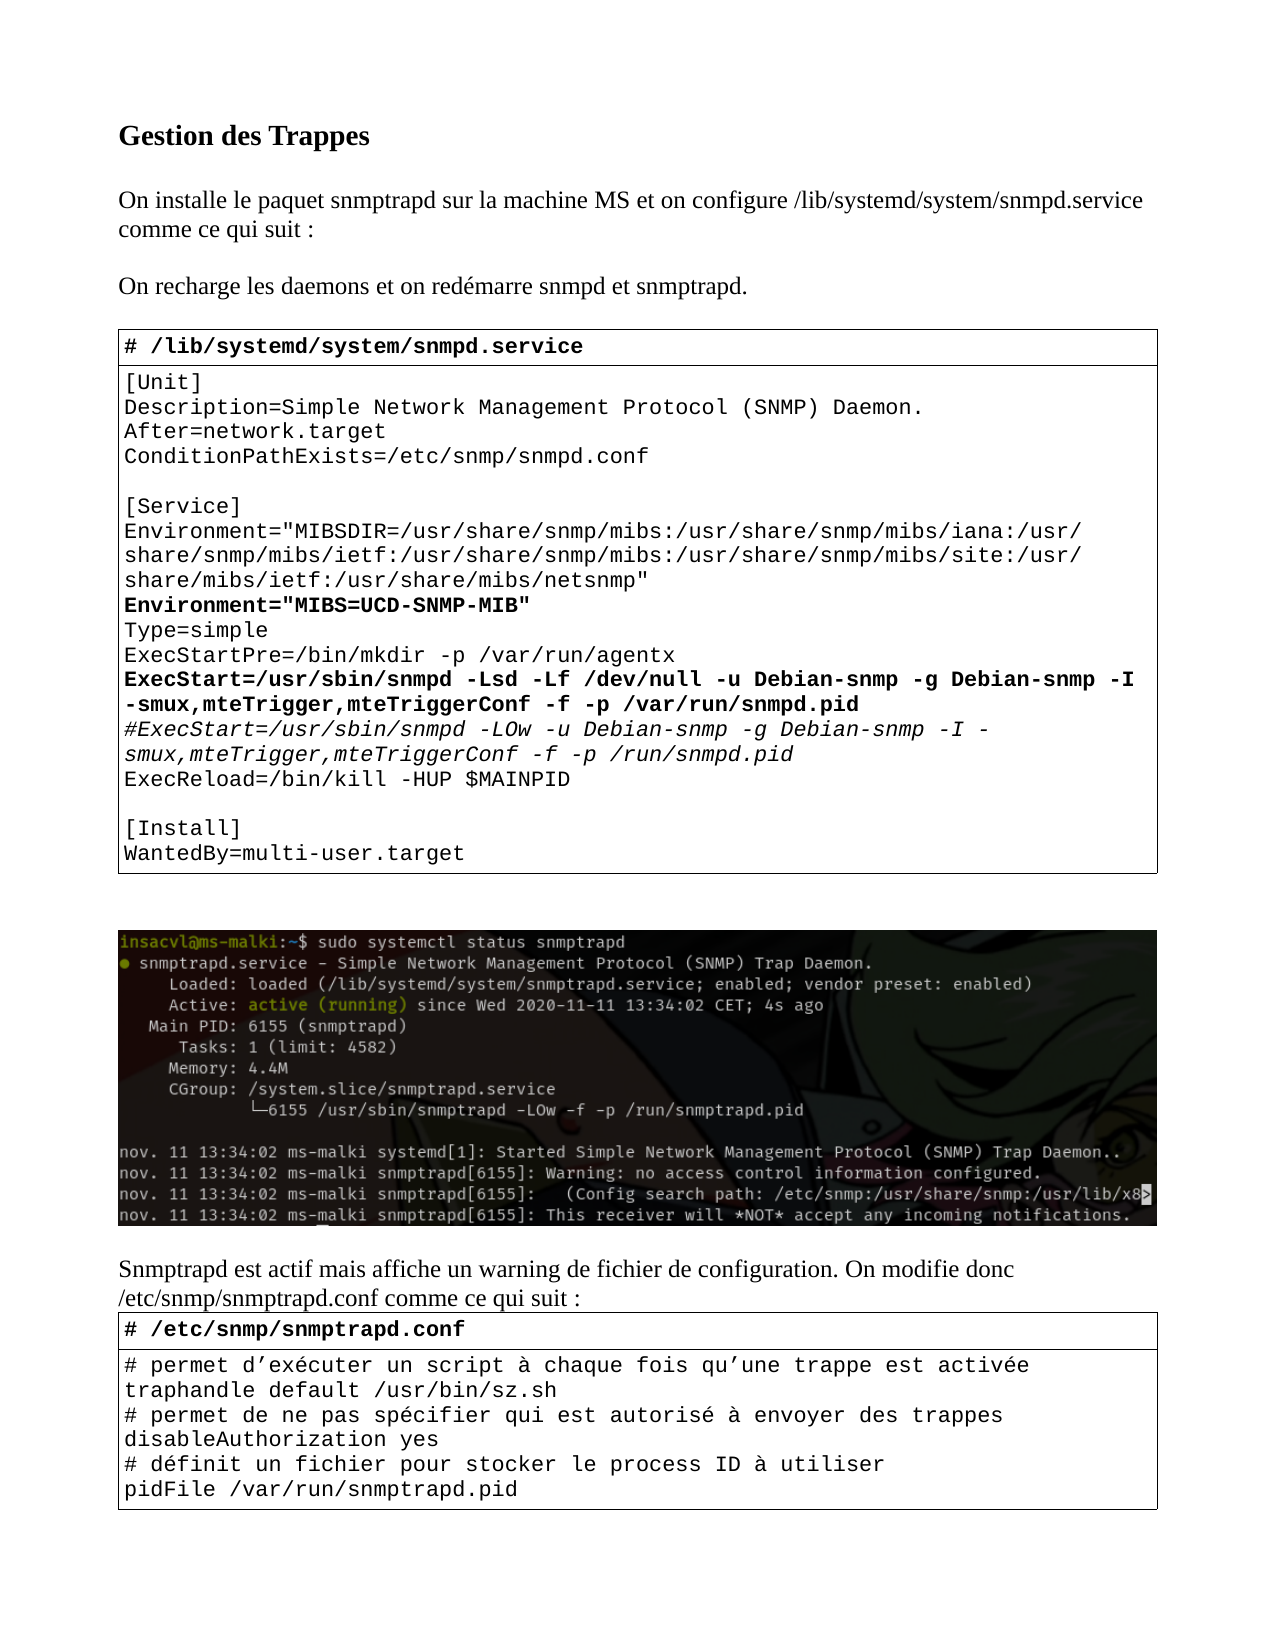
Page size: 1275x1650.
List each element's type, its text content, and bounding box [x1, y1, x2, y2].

table_header # /lib/systemd/system/snmpd.service [119, 330, 1157, 365]
picture [118, 930, 1157, 1226]
table_header # /etc/snmp/snmptrapd.conf [119, 1313, 1157, 1348]
text On recharge les daemons et on redémarre snmpd et snmptrapd. [118, 271, 1157, 300]
text Snmptrapd est actif mais affiche un warning de fichier de configuration. On modifie donc /etc/snmp/snmptrapd.conf comme ce qui suit : [118, 1254, 1157, 1312]
table_cell [Unit] Description=Simple Network Management Protocol (SNMP) Daemon. After=network.target ConditionPathExists=/etc/snmp/snmpd.conf [Service] Environment="MIBSDIR=/usr/share/snmp/mibs:/usr/share/snmp/mibs/iana:/usr/share/snmp/mibs/ietf:/usr/share/snmp/mibs:/usr/share/snmp/mibs/site:/usr/share/mibs/ietf:/usr/share/mibs/netsnmp" Environment="MIBS=UCD-SNMP-MIB" Type=simple ExecStartPre=/bin/mkdir -p /var/run/agentx ExecStart=/usr/sbin/snmpd -Lsd -Lf /dev/null -u Debian-snmp -g Debian-snmp -I -smux,mteTrigger,mteTriggerConf -f -p /var/run/snmpd.pid #ExecStart=/usr/sbin/snmpd -LOw -u Debian-snmp -g Debian-snmp -I -smux,mteTrigger,mteTriggerConf -f -p /run/snmpd.pid ExecReload=/bin/kill -HUP $MAINPID [Install] WantedBy=multi-user.target [119, 366, 1157, 873]
text Gestion des Trappes [118, 118, 1157, 152]
text On installe le paquet snmptrapd sur la machine MS et on configure /lib/systemd/system/snmpd.service comme ce qui suit : [118, 185, 1157, 243]
table_cell # permet d’exécuter un script à chaque fois qu’une trappe est activée traphandle default /usr/bin/sz.sh # permet de ne pas spécifier qui est autorisé à envoyer des trappes disableAuthorization yes # définit un fichier pour stocker le process ID à utiliser pidFile /var/run/snmptrapd.pid [119, 1350, 1157, 1509]
